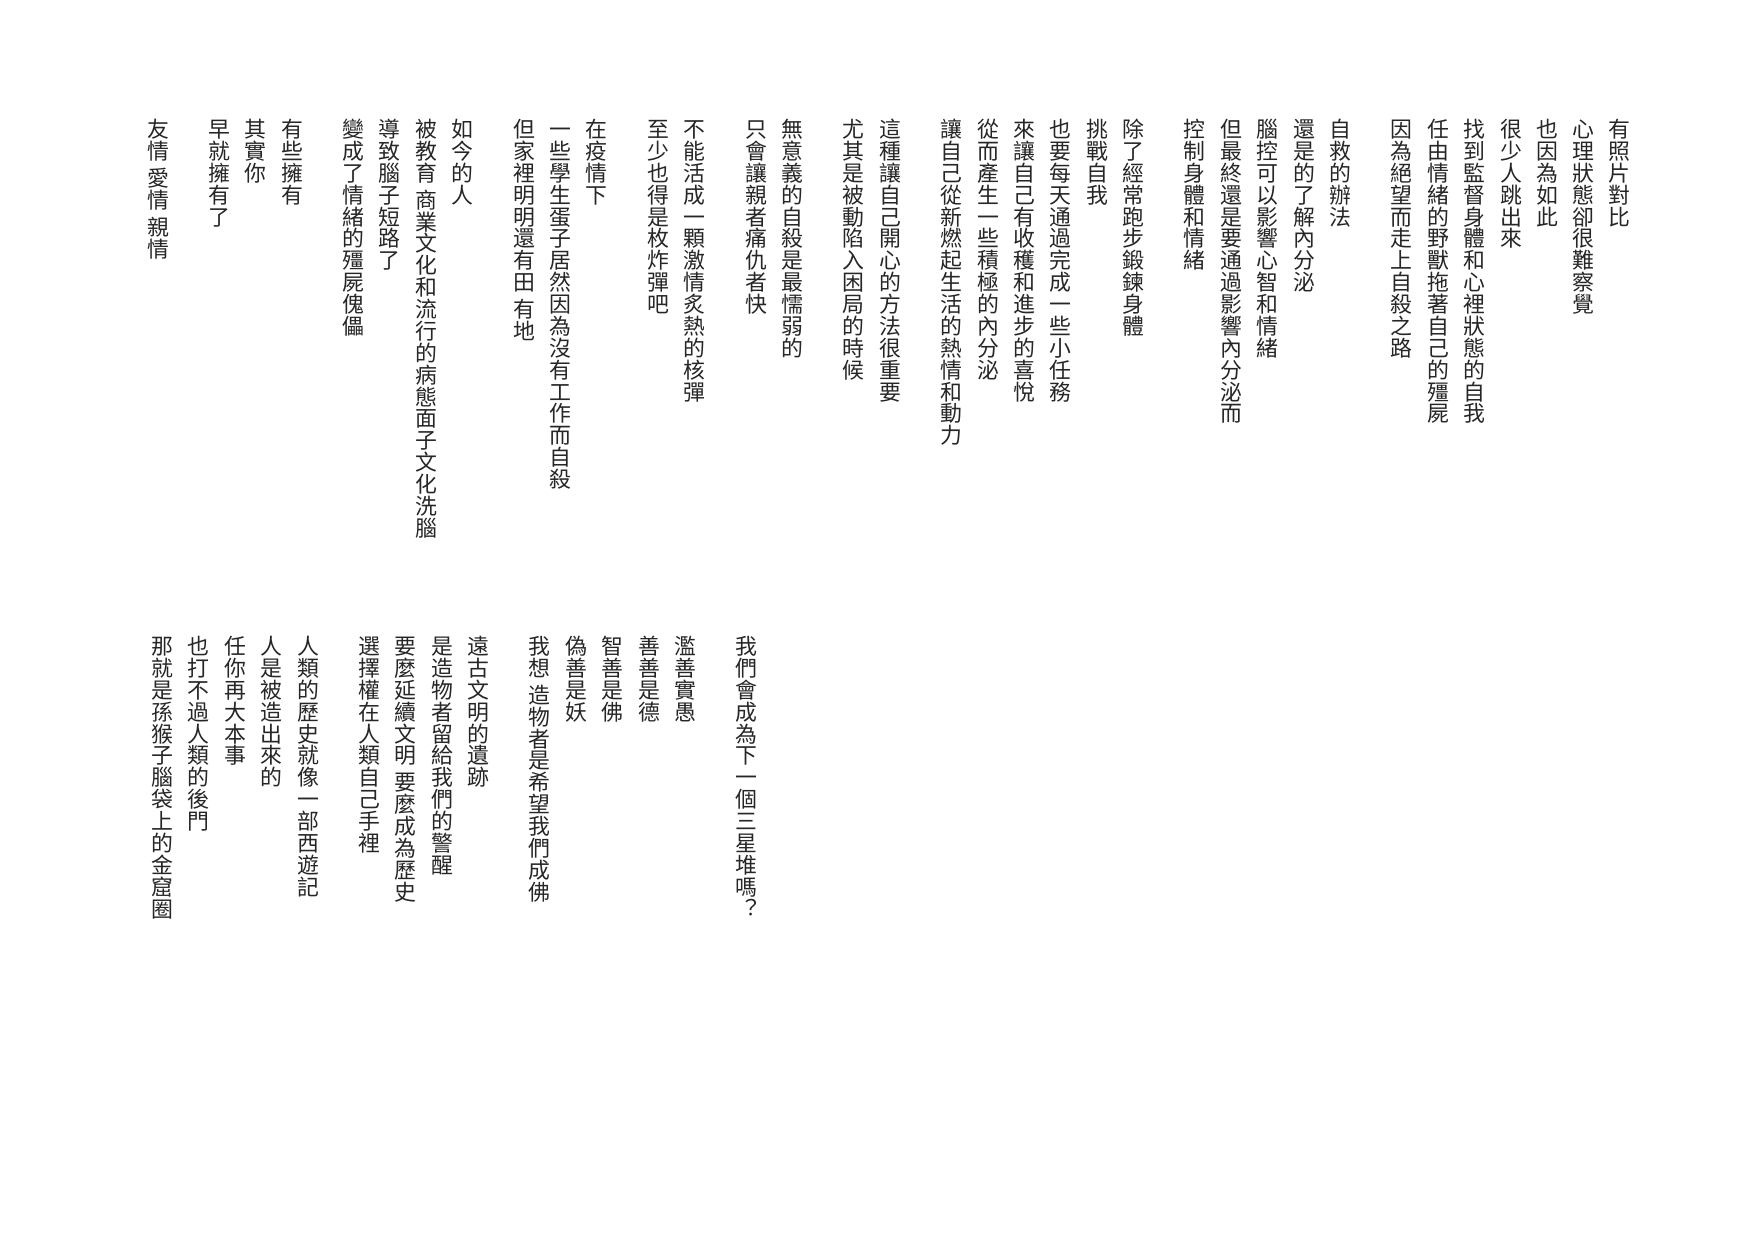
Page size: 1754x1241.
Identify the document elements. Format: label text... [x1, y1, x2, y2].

text 關於情緒管理 不曾想自己也有這種心理狀態 好像對任何事情都沒有了熱情 因為當下困境 工作沒進展 創業也似無望 所有的努力都似水中撈月 就像被獅子獵殺的水牛一樣 漸漸感覺疲憊 以前的雄心壯志和鬥志 在不知不覺中慢慢喪失 也像一個被無限期拖久的項目 長期沒進展 也就漸漸涼涼 像偃旗息鼓的軍隊士氣 這是憂鬱症 容貌變化 有照片對比 心理狀態卻很難察覺 也因為如此 很少人跳出來 找到監督身體和心裡狀態的自我 任由情緒的野獸拖著自己的殭屍 因為絕望而走上自殺之路 自救的辦法 還是的了解內分泌 腦控可以影響心智和情緒 但最終還是要通過影響內分泌而 控制身體和情緒 除了經常跑步鍛鍊身體 挑戰自我 也要每天通過完成一些小任務 來讓自己有收穫和進步的喜悅 從而產生一些積極的內分泌 讓自己從新燃起生活的熱情和動力 這種讓自己開心的方法很重要 尤其是被動陷入困局的時候 無意義的自殺是最懦弱的 只會讓親者痛仇者快 不能活成一顆激情炙熱的核彈 至少也得是枚炸彈吧 在疫情下 一些學生蛋子居然因為沒有工作而自殺 但家裡明明還有田 有地 如今的人 被教育 商業文化和流行的病態面子文化洗腦 導致腦子短路了 變成了情緒的殭屍傀儡 有些擁有 其實你 早就擁有了 友情 愛情 親情 [142, 118, 1636, 605]
text 我們會成為下一個三星堆嗎？ 濫善實愚 善善是德 智善是佛 偽善是妖 我想 造物者是希望我們成佛 遠古文明的遺跡 是造物者留給我們的警醒 要麼延續文明 要麼成為歷史 選擇權在人類自己手裡 人類的歷史就像一部西遊記 人是被造出來的 任你再大本事 也打不過人類的後門 那就是孫猴子腦袋上的金窟圈 微波腦控 三星堆人的金箔腦面具 大概就是想對抗微波的吧 這也像我們製造機器人 為了防止機器人走極端 我們必須為之留可控的後面一樣 必要時刻 可以團滅之 神造了人 也放了無數的妖魔來考驗和歷練我們 如果不修心成佛 而選擇與魔共舞 最後 我們必定瘋狂成下一個三星堆 如今的疫苗基因改造 有沒有一點團滅的味道！？ 當地球上空被腦控微波覆蓋 我們能藏哪裡？ 我們是自己給自己挖墳！ 這世界 沒有什麼理所當然的 沒有天賦人權 有的只有反抗 如果只有當奴隸的勇氣 就別怪別人把你當奴隸 如果自願活成牲口 就別怪別人把你當成牲口 [147, 635, 763, 1122]
